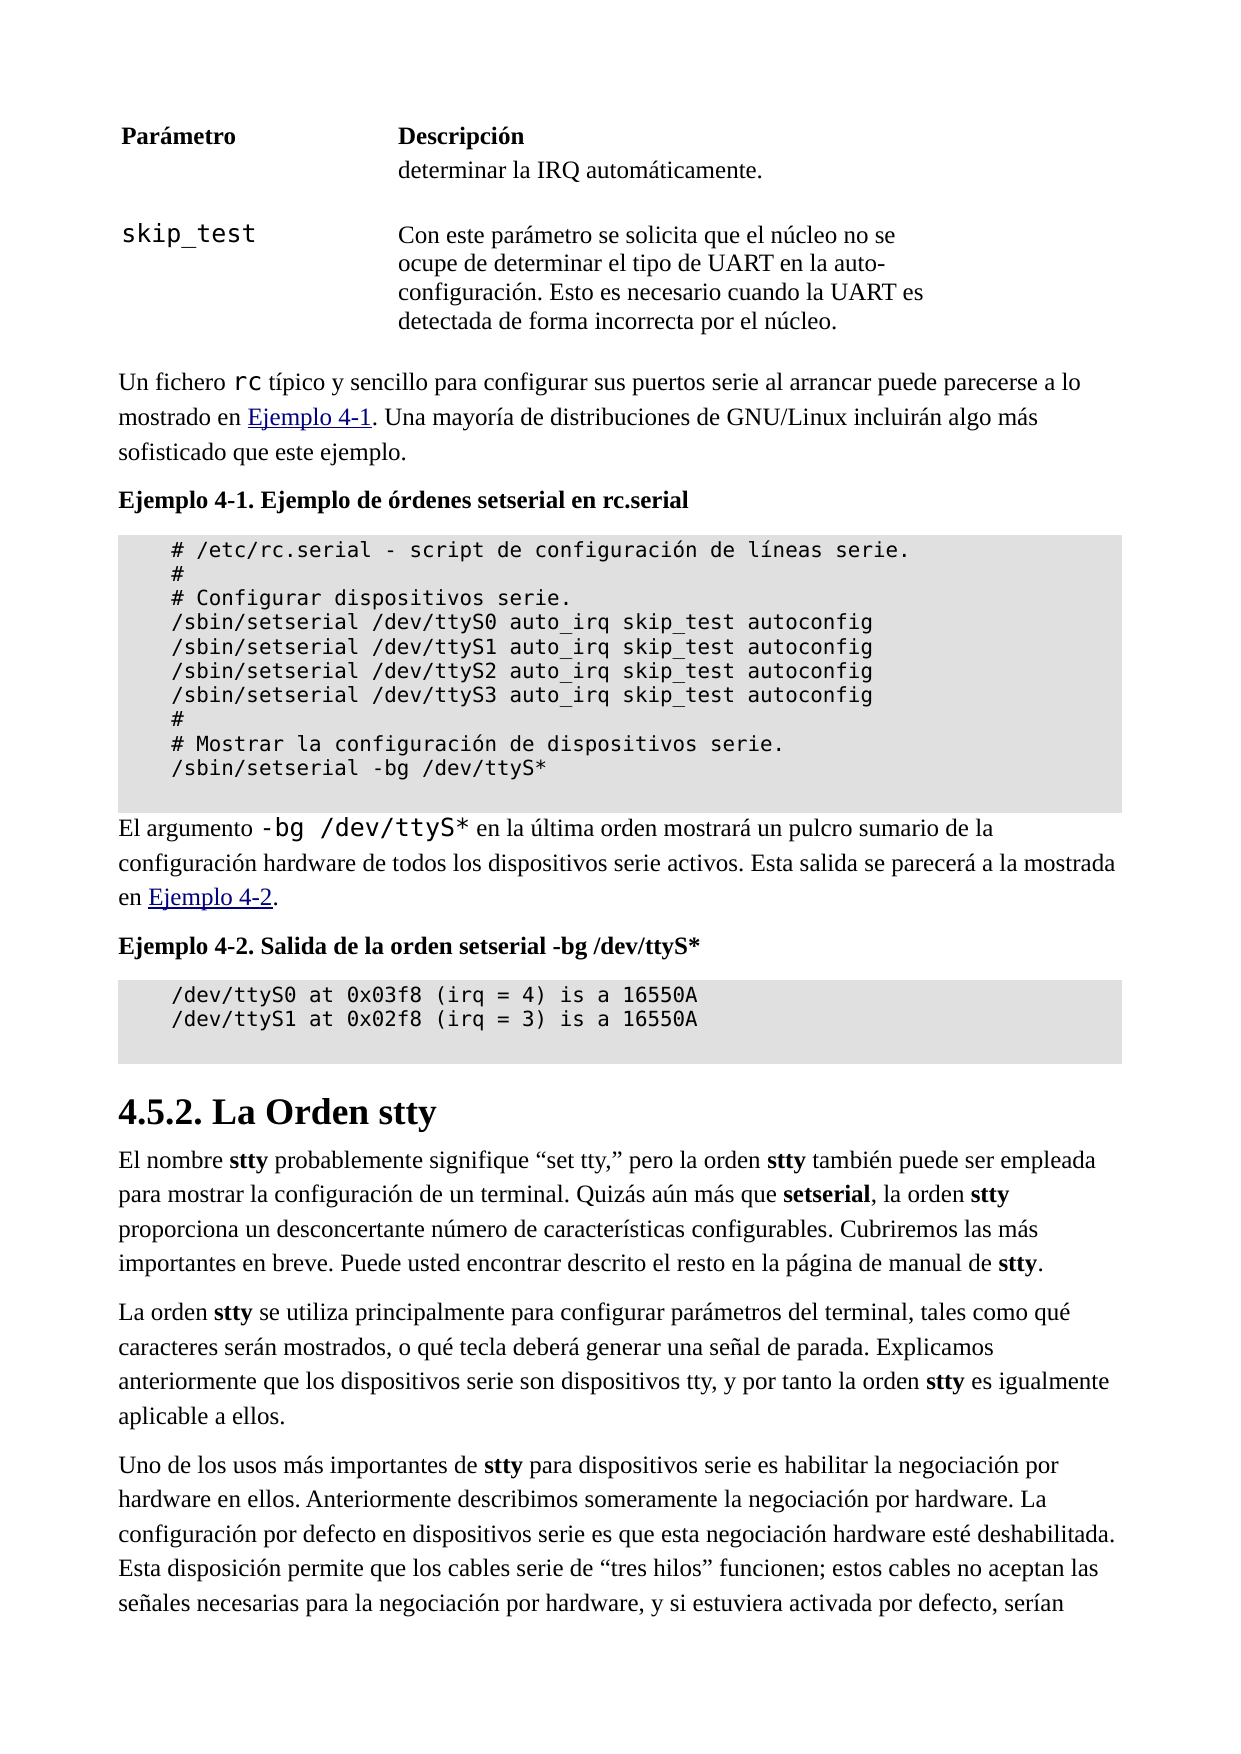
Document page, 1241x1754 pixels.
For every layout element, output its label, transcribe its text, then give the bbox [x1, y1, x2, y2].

subtitle 4.5.2. La Orden stty [118, 1089, 1122, 1132]
text Ejemplo 4-1. Ejemplo de órdenes setserial en rc.serial [118, 486, 1122, 514]
text Ejemplo 4-2. Salida de la orden setserial -bg /dev/ttyS* [118, 931, 1122, 960]
table_cell determinar la IRQ automáticamente. [395, 153, 944, 217]
table_header Parámetro [118, 118, 395, 153]
text El nombre stty probablemente signifique “set tty,” pero la orden stty también puede ser empleada para mostrar la configuración de un terminal. Quizás aún más que setserial, la orden stty proporciona un desconcertante número de características configurables. Cubriremos las más importantes en breve. Puede usted encontrar descrito el resto en la página de manual de stty. [118, 1145, 1122, 1277]
table_header Descripción [395, 118, 944, 153]
text La orden stty se utiliza principalmente para configurar parámetros del terminal, tales como qué caracteres serán mostrados, o qué tecla deberá generar una señal de parada. Explicamos anteriormente que los dispositivos serie son dispositivos tty, y por tanto la orden stty es igualmente aplicable a ellos. [118, 1297, 1122, 1429]
table_header # /etc/rc.serial - script de configuración de líneas serie. # # Configurar dispositivos serie. /sbin/setserial /dev/ttyS0 auto_irq skip_test autoconfig /sbin/setserial /dev/ttyS1 auto_irq skip_test autoconfig /sbin/setserial /dev/ttyS2 auto_irq skip_test autoconfig /sbin/setserial /dev/ttyS3 auto_irq skip_test autoconfig # # Mostrar la configuración de dispositivos serie. /sbin/setserial -bg /dev/ttyS* [118, 535, 1122, 813]
table_cell Con este parámetro se solicita que el núcleo no se ocupe de determinar el tipo de UART en la auto-configuración. Esto es necesario cuando la UART es detectada de forma incorrecta por el núcleo. [395, 217, 944, 367]
table_cell [118, 153, 395, 217]
table_cell skip_test [118, 217, 395, 367]
text Un fichero rc típico y sencillo para configurar sus puertos serie al arrancar puede parecerse a lo mostrado en Ejemplo 4-1. Una mayoría de distribuciones de GNU/Linux incluirán algo más sofisticado que este ejemplo. [118, 367, 1122, 465]
text Uno de los usos más importantes de stty para dispositivos serie es habilitar la negociación por hardware en ellos. Anteriormente describimos someramente la negociación por hardware. La configuración por defecto en dispositivos serie es que esta negociación hardware esté deshabilitada. Esta disposición permite que los cables serie de “tres hilos” funcionen; estos cables no aceptan las señales necesarias para la negociación por hardware, y si estuviera activada por defecto, serían [118, 1450, 1122, 1616]
text El argumento -bg /dev/ttyS* en la última orden mostrará un pulcro sumario de la configuración hardware de todos los dispositivos serie activos. Esta salida se parecerá a la mostrada en Ejemplo 4-2. [118, 813, 1122, 911]
table_header /dev/ttyS0 at 0x03f8 (irq = 4) is a 16550A /dev/ttyS1 at 0x02f8 (irq = 3) is a 16550A [118, 980, 1122, 1064]
